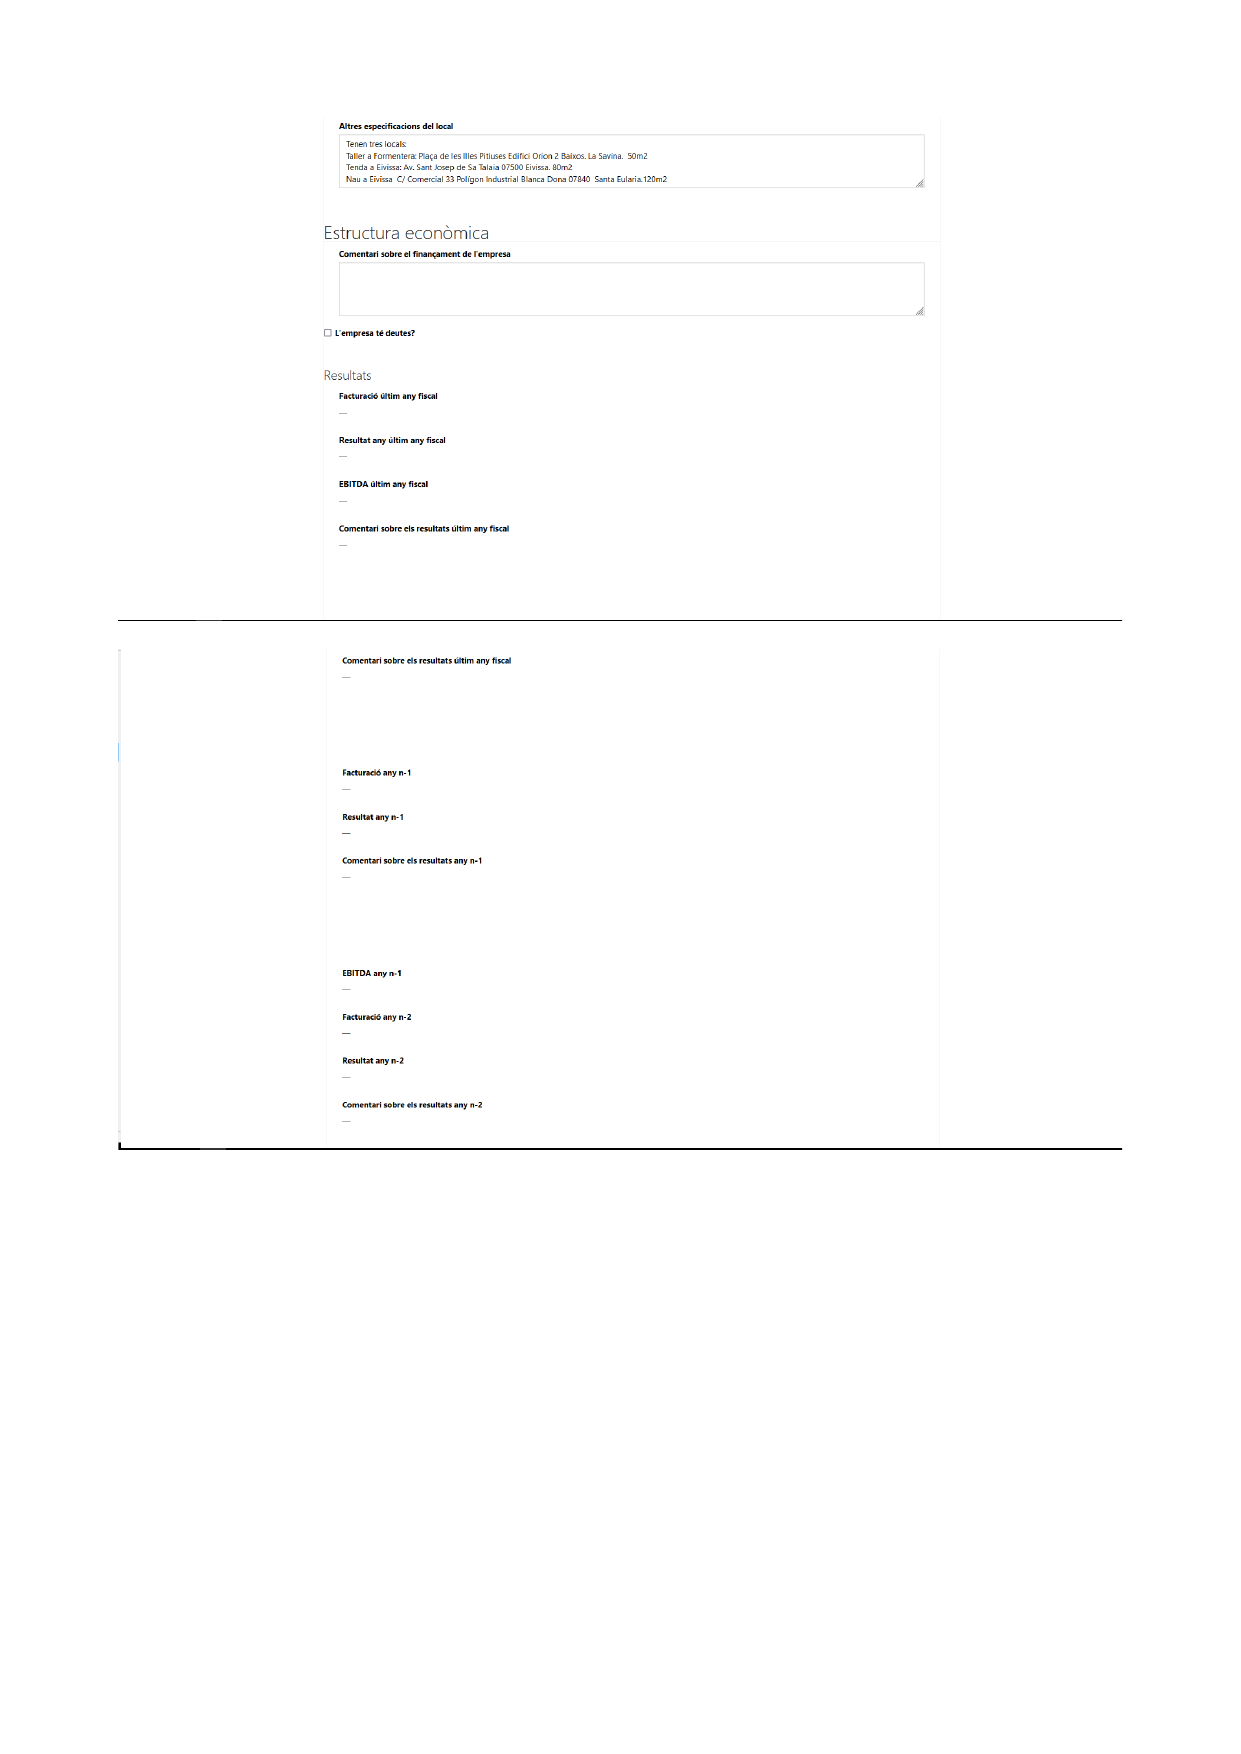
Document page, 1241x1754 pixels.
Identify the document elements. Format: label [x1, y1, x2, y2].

picture [118, 649, 1123, 1150]
picture [118, 118, 1123, 621]
